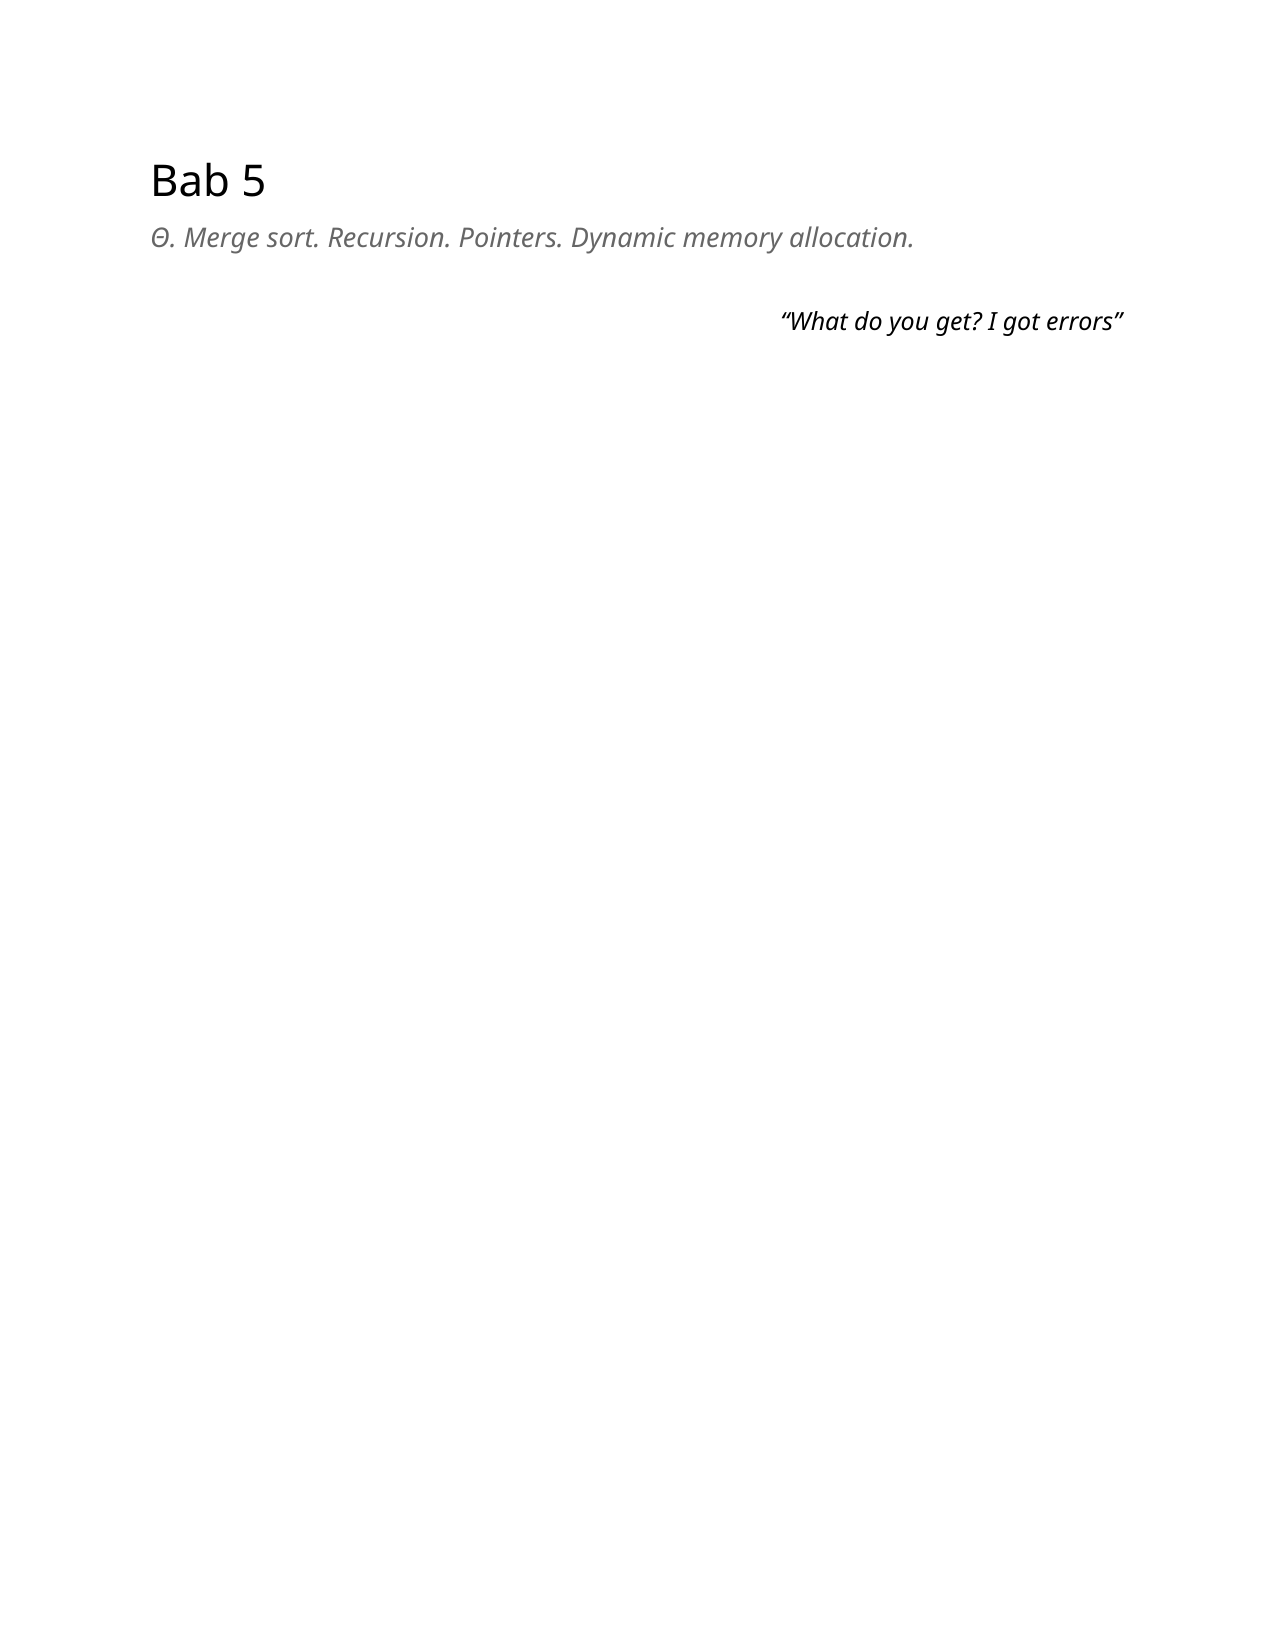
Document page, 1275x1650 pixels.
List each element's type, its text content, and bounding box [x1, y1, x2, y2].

title Bab 5 [150, 150, 1125, 209]
text “What do you get? I got errors” [150, 303, 1125, 337]
subtitle Θ. Merge sort. Recursion. Pointers. Dynamic memory allocation. [150, 218, 1125, 255]
